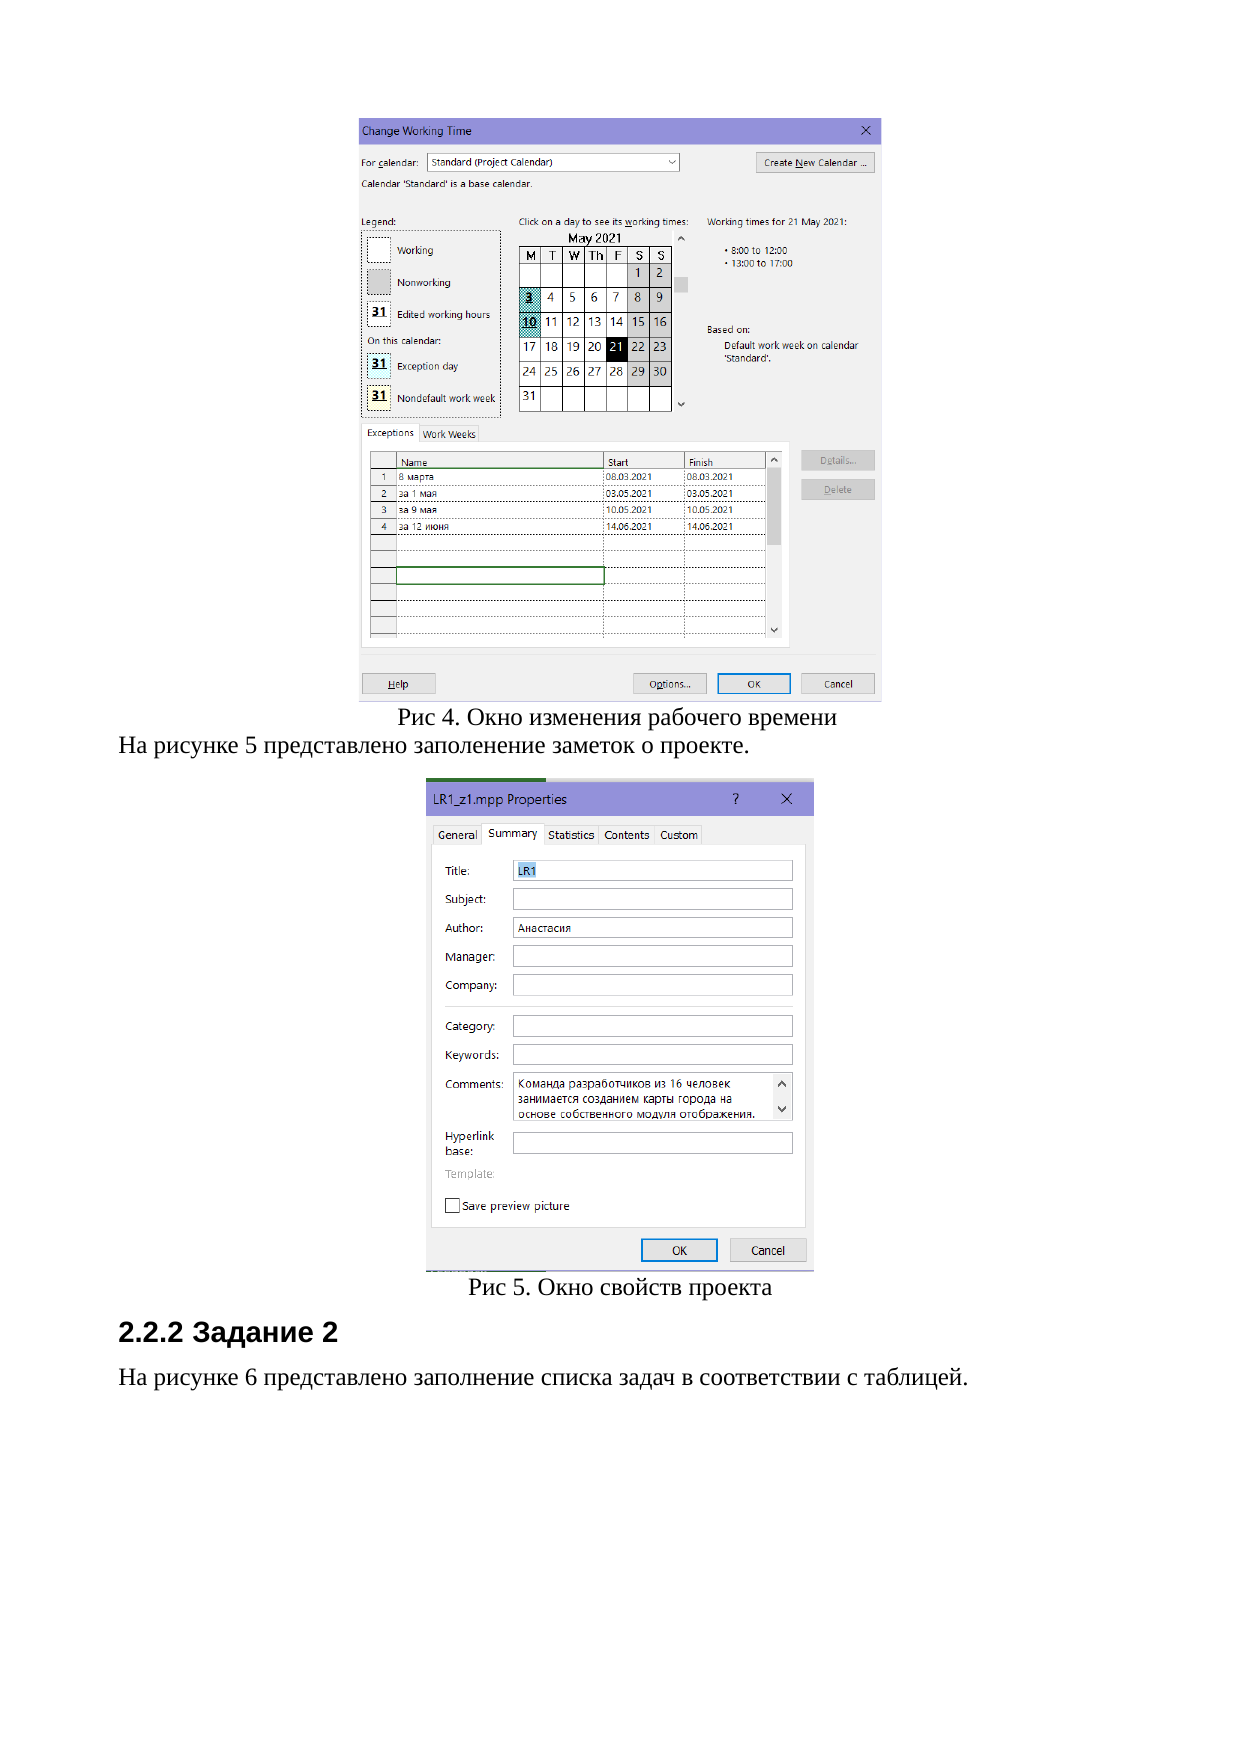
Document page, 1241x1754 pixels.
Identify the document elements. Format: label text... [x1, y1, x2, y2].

subtitle Задание 2 [118, 1315, 1122, 1349]
text На рисунке 5 представлено заполенение заметок о проекте. [118, 730, 1122, 759]
picture [426, 778, 814, 1272]
table_header Рис 5. Окно свойств проекта [118, 778, 1122, 1301]
picture [358, 118, 882, 702]
table_header Рис 4. Окно изменения рабочего времени [118, 118, 1122, 730]
text На рисунке 6 представлено заполнение списка задач в соответствии с таблицей. [118, 1362, 1122, 1390]
